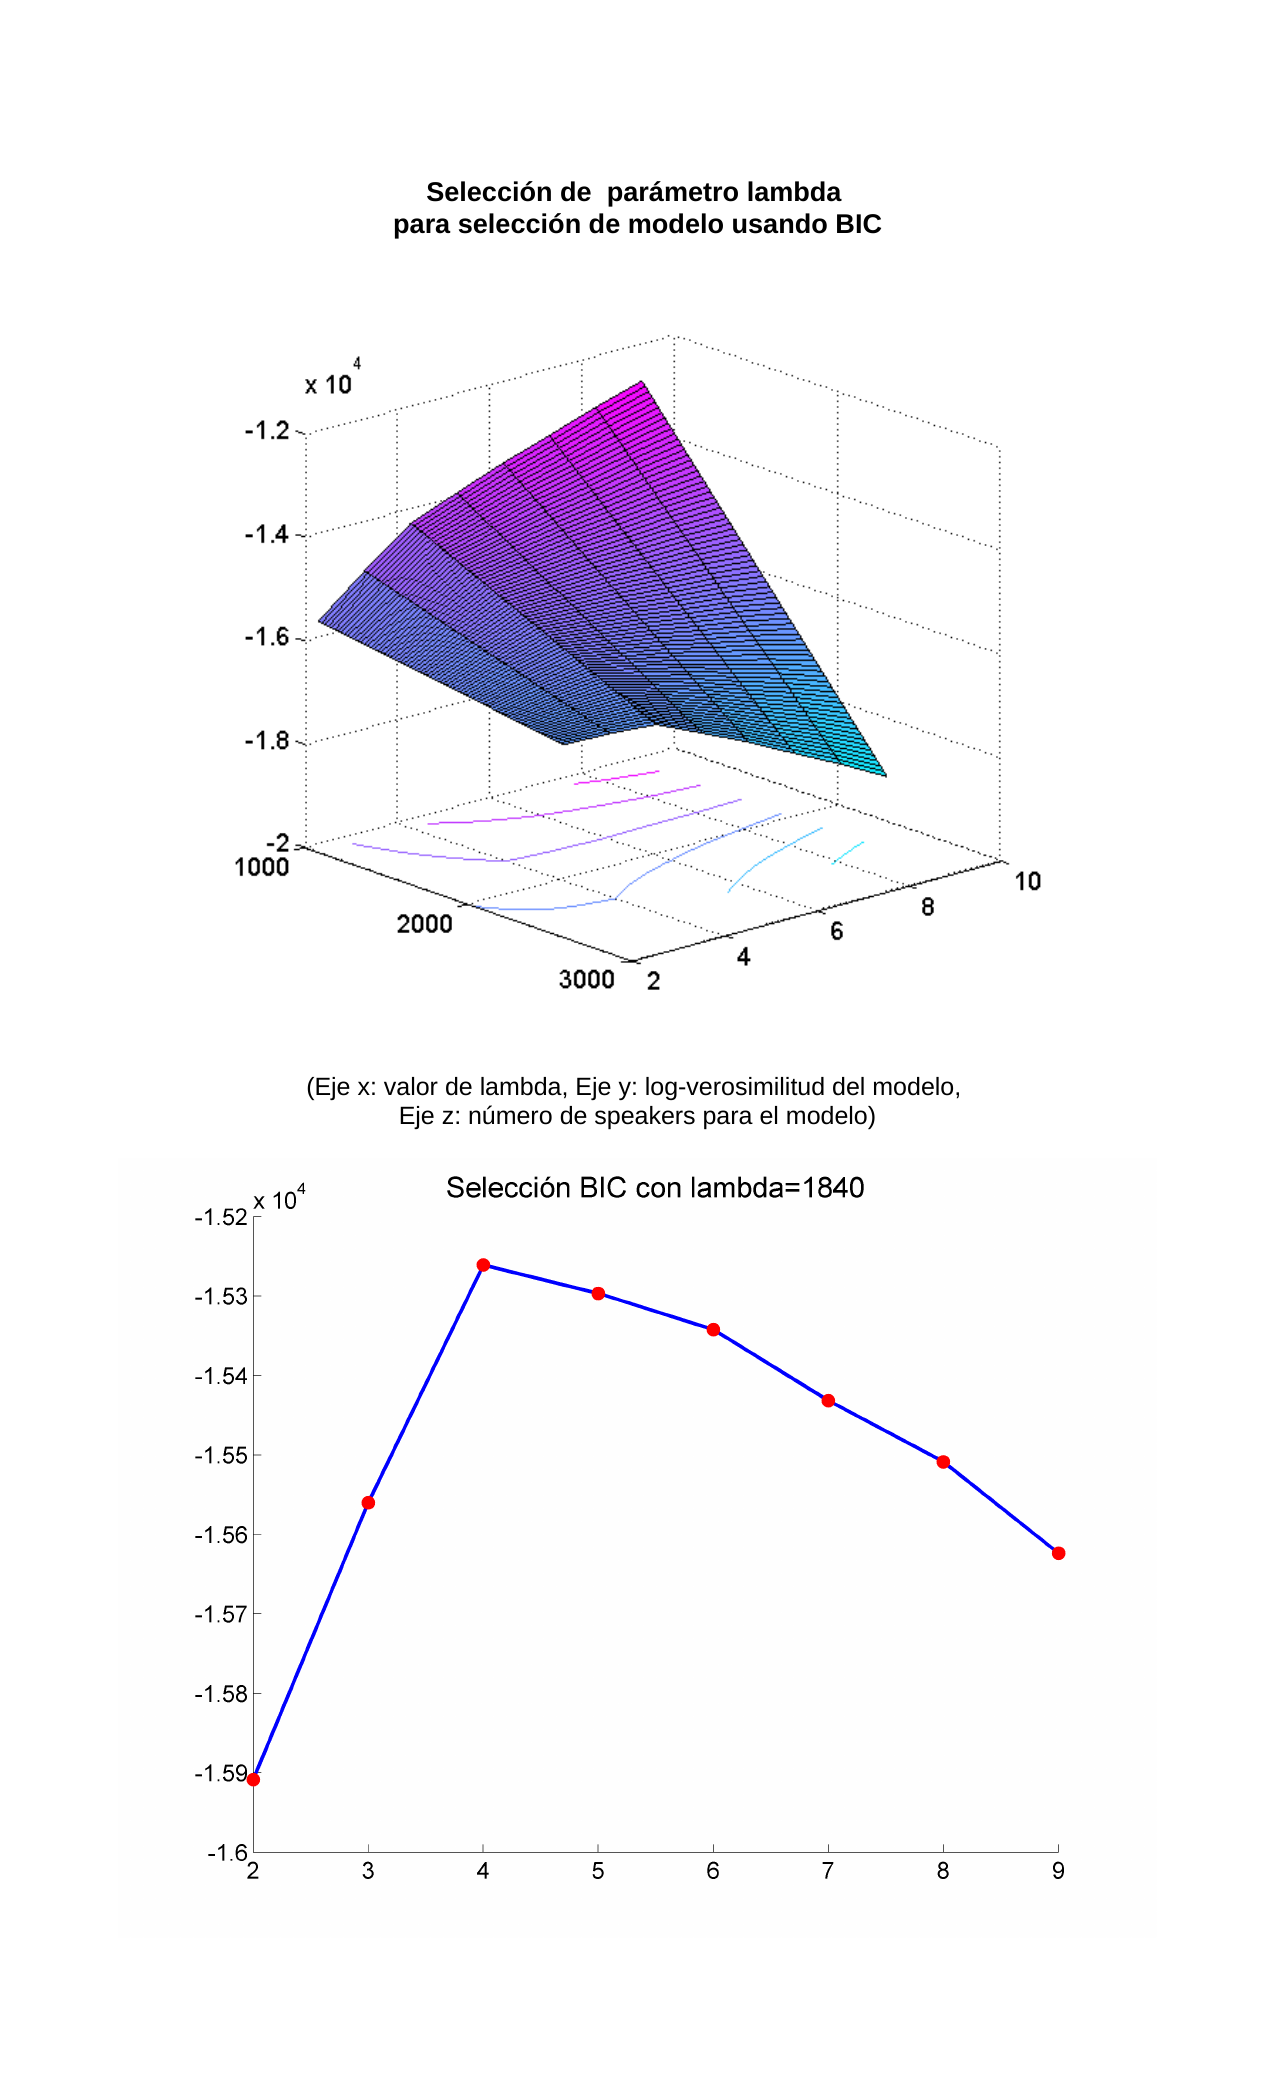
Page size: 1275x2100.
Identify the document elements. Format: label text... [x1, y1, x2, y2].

text Selección de parámetro lambda [118, 176, 1157, 208]
picture [189, 277, 1086, 1044]
text para selección de modelo usando BIC [118, 208, 1157, 239]
picture [118, 1158, 1157, 1938]
text Eje z: número de speakers para el modelo) [118, 1101, 1157, 1129]
text (Eje x: valor de lambda, Eje y: log-verosimilitud del modelo, [118, 1072, 1157, 1101]
